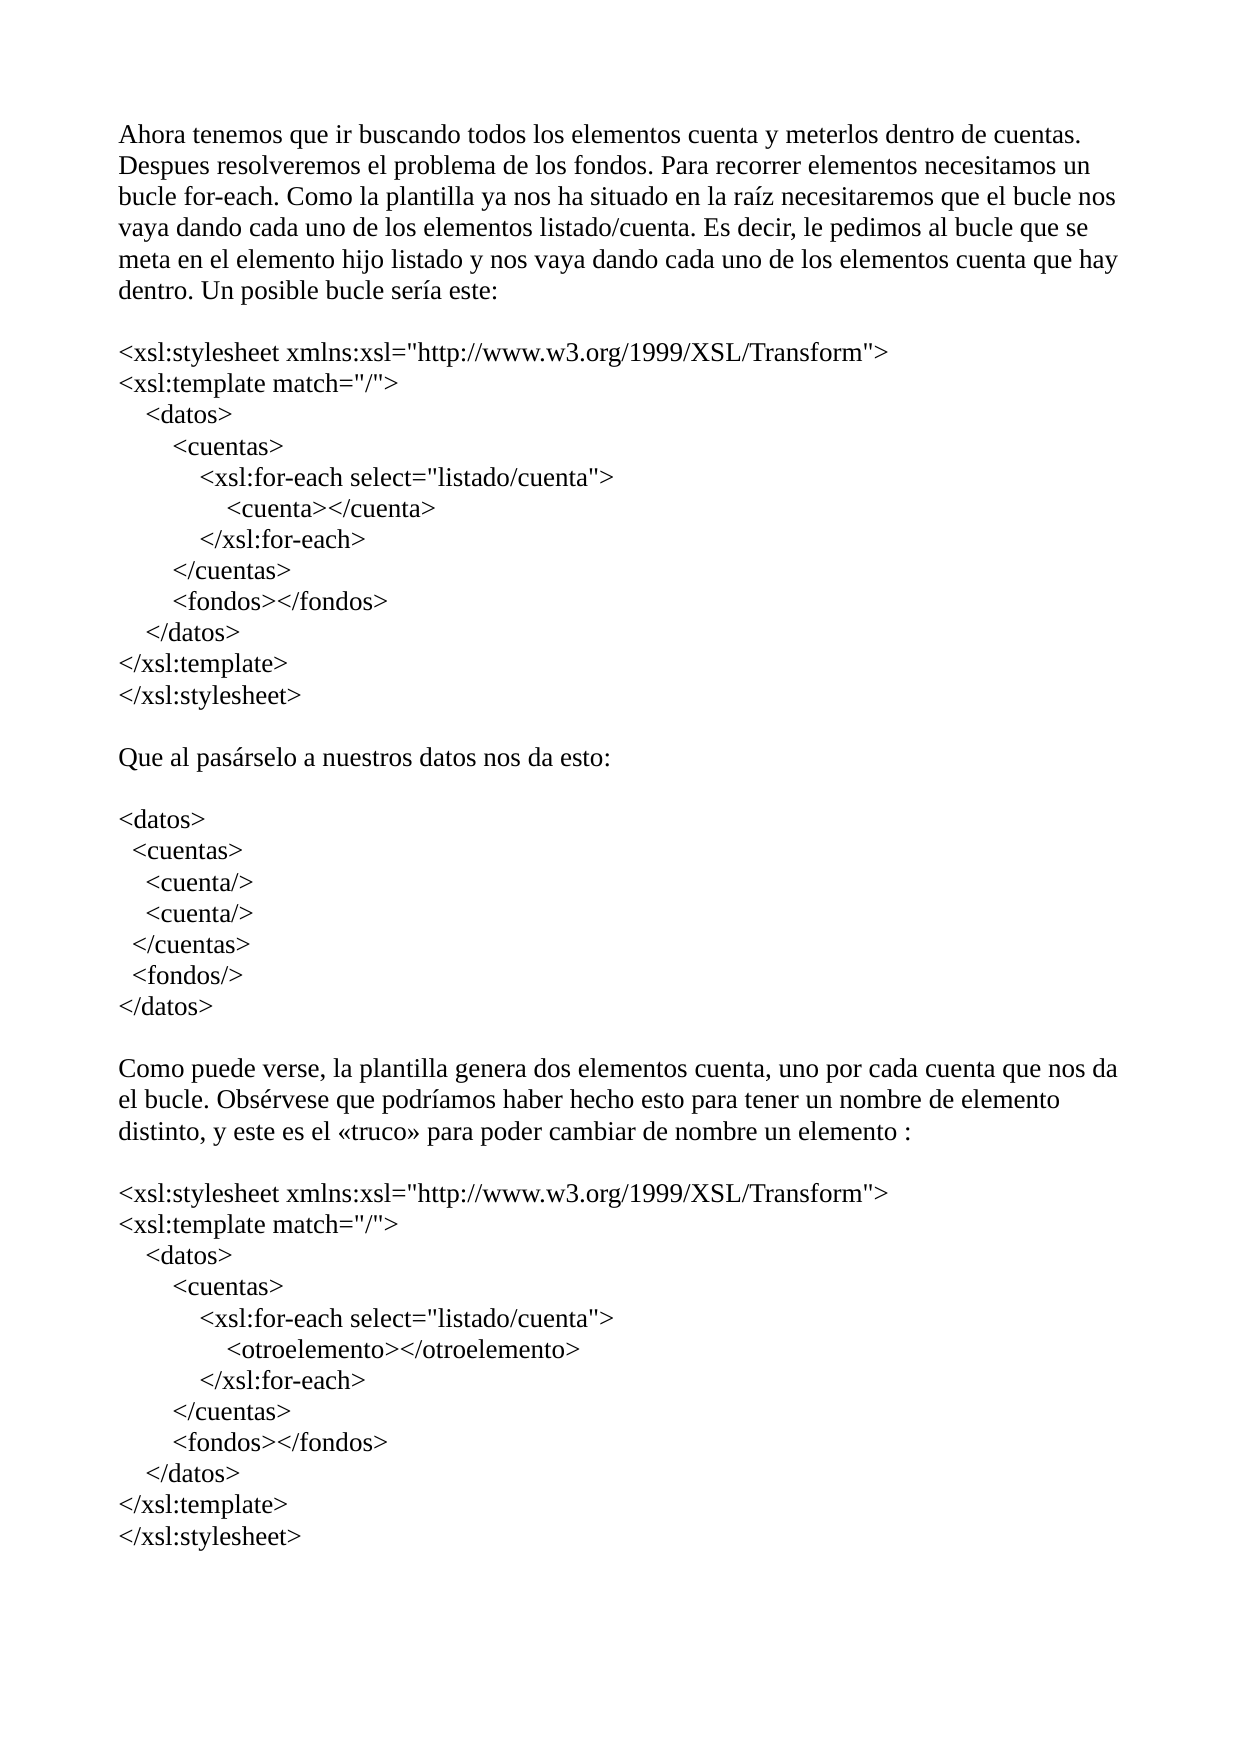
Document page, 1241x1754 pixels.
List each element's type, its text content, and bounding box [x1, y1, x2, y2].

text </xsl:stylesheet> [118, 1520, 1122, 1551]
text <datos> [118, 803, 1122, 834]
text <xsl:for-each select="listado/cuenta"> [118, 461, 1122, 492]
text <datos> [118, 398, 1122, 429]
text </datos> [118, 1457, 1122, 1488]
text </cuentas> [118, 1395, 1122, 1426]
text <xsl:stylesheet xmlns:xsl="http://www.w3.org/1999/XSL/Transform"> [118, 336, 1122, 367]
text <cuenta/> [118, 897, 1122, 928]
text <datos> [118, 1239, 1122, 1271]
text </datos> [118, 990, 1122, 1021]
text <fondos></fondos> [118, 1426, 1122, 1457]
text <otroelemento></otroelemento> [118, 1333, 1122, 1364]
text <fondos></fondos> [118, 585, 1122, 616]
text <cuenta></cuenta> [118, 492, 1122, 523]
text <xsl:for-each select="listado/cuenta"> [118, 1302, 1122, 1333]
text <xsl:stylesheet xmlns:xsl="http://www.w3.org/1999/XSL/Transform"> [118, 1177, 1122, 1208]
text <cuenta/> [118, 866, 1122, 897]
text </xsl:stylesheet> [118, 679, 1122, 710]
text Como puede verse, la plantilla genera dos elementos cuenta, uno por cada cuenta que nos da el bucle. Obsérvese que podríamos haber hecho esto para tener un nombre de elemento distinto, y este es el «truco» para poder cambiar de nombre un elemento : [118, 1052, 1122, 1146]
text Ahora tenemos que ir buscando todos los elementos cuenta y meterlos dentro de cuentas. Despues resolveremos el problema de los fondos. Para recorrer elementos necesitamos un bucle for-each. Como la plantilla ya nos ha situado en la raíz necesitaremos que el bucle nos vaya dando cada uno de los elementos listado/cuenta. Es decir, le pedimos al bucle que se meta en el elemento hijo listado y nos vaya dando cada uno de los elementos cuenta que hay dentro. Un posible bucle sería este: [118, 118, 1122, 305]
text </xsl:template> [118, 1488, 1122, 1520]
text </xsl:for-each> [118, 1364, 1122, 1395]
text <cuentas> [118, 834, 1122, 866]
text <fondos/> [118, 959, 1122, 990]
text </cuentas> [118, 928, 1122, 959]
text </xsl:template> [118, 648, 1122, 679]
text </xsl:for-each> [118, 523, 1122, 554]
text Que al pasárselo a nuestros datos nos da esto: [118, 741, 1122, 772]
text <cuentas> [118, 429, 1122, 461]
text </cuentas> [118, 554, 1122, 585]
text </datos> [118, 616, 1122, 648]
text <xsl:template match="/"> [118, 1208, 1122, 1239]
text <cuentas> [118, 1271, 1122, 1302]
text <xsl:template match="/"> [118, 367, 1122, 398]
